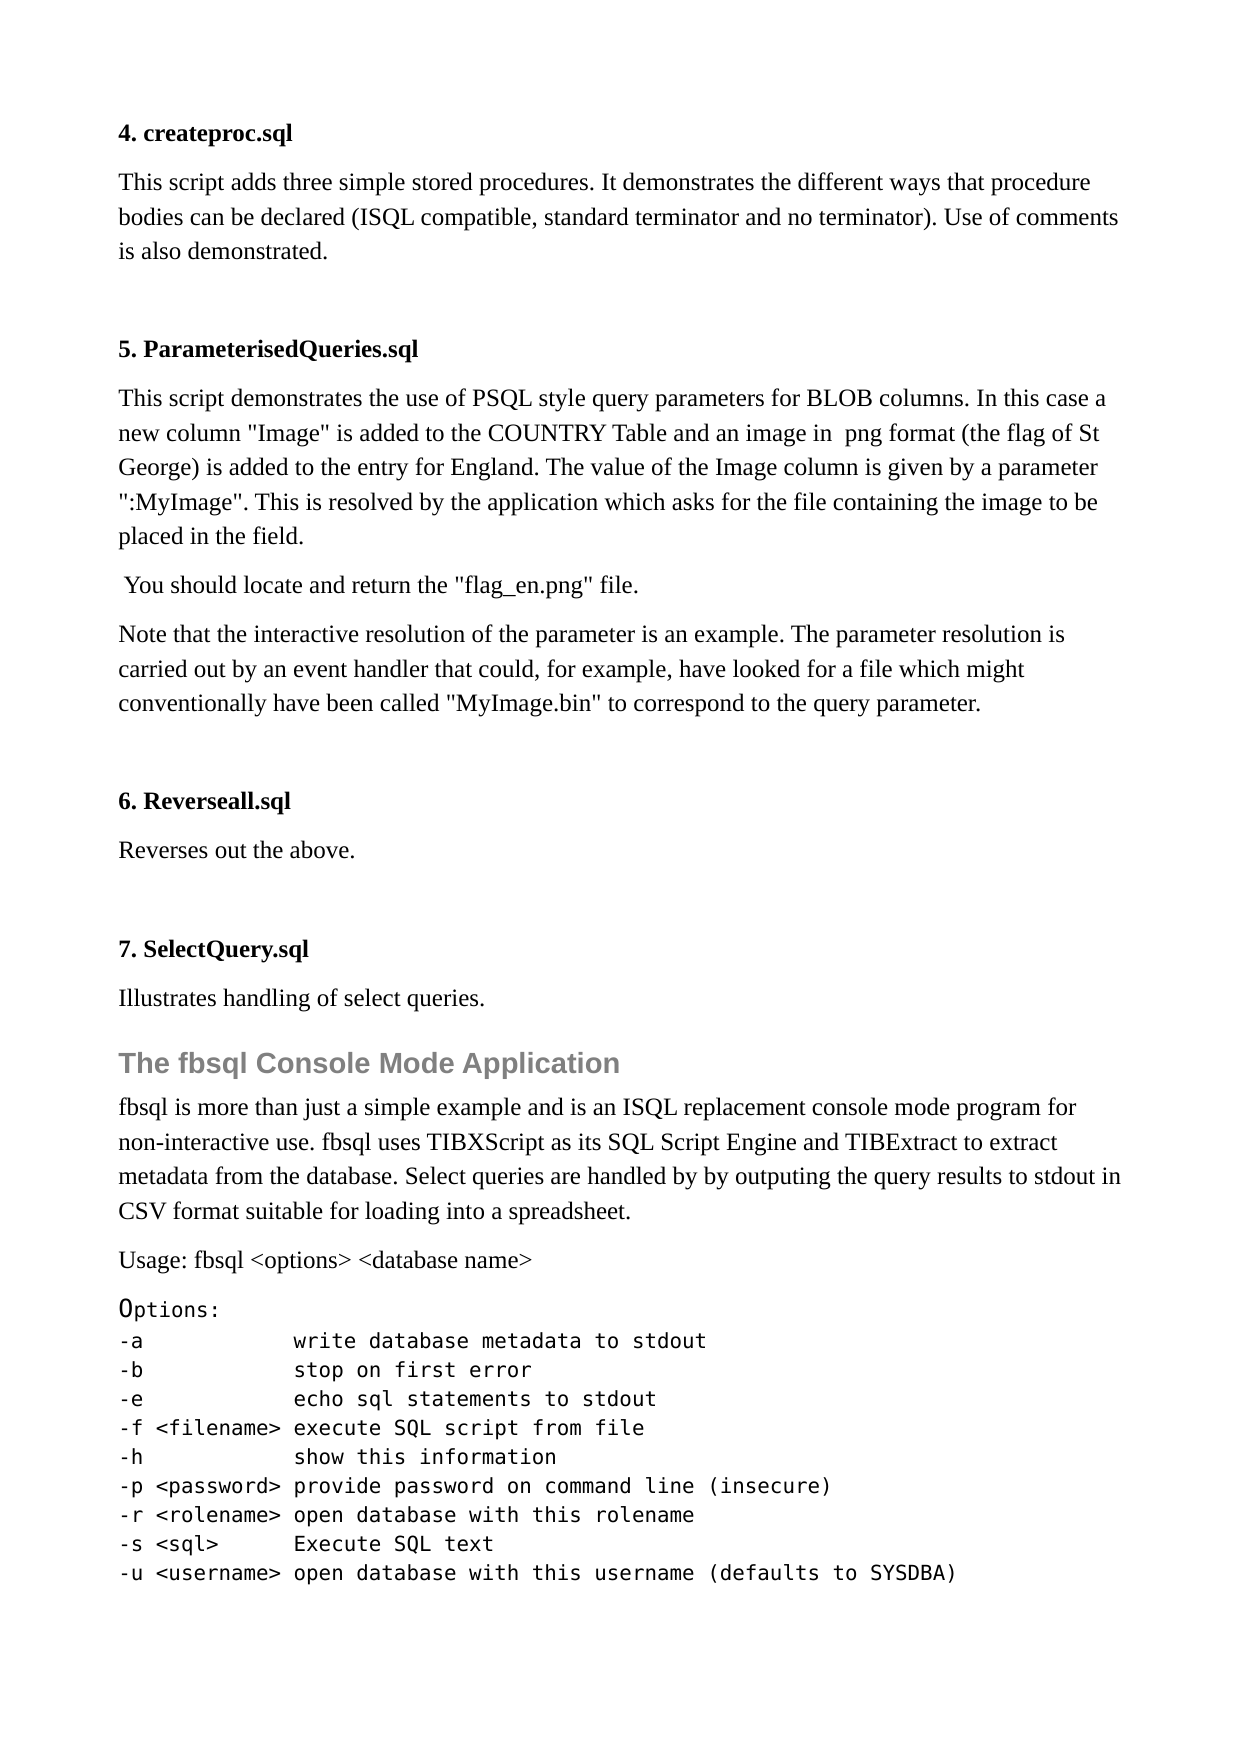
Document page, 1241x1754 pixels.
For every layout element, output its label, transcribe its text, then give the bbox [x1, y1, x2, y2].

text -f <filename> execute SQL script from file [118, 1416, 1122, 1440]
text Options: [118, 1294, 1122, 1323]
subtitle The fbsql Console Mode Application [118, 1046, 1122, 1080]
text -e echo sql statements to stdout [118, 1387, 1122, 1411]
text Usage: fbsql <options> <database name> [118, 1245, 1122, 1274]
text This script demonstrates the use of PSQL style query parameters for BLOB columns. In this case a new column "Image" is added to the COUNTRY Table and an image in png format (the flag of St George) is added to the entry for England. The value of the Image column is given by a parameter ":MyImage". This is resolved by the application which asks for the file containing the image to be placed in the field. [118, 383, 1122, 550]
text -s <sql> Execute SQL text [118, 1532, 1122, 1557]
text -r <rolename> open database with this rolename [118, 1503, 1122, 1528]
text -a write database metadata to stdout [118, 1329, 1122, 1353]
text 5. ParameterisedQueries.sql [118, 334, 1122, 363]
text -p <password> provide password on command line (insecure) [118, 1474, 1122, 1498]
text 6. Reverseall.sql [118, 786, 1122, 815]
text You should locate and return the "flag_en.png" file. [118, 570, 1122, 599]
text Note that the interactive resolution of the parameter is an example. The parameter resolution is carried out by an event handler that could, for example, have looked for a file which might conventionally have been called "MyImage.bin" to correspond to the query parameter. [118, 619, 1122, 717]
text 7. SelectQuery.sql [118, 934, 1122, 962]
text Reverses out the above. [118, 836, 1122, 864]
text This script adds three simple stored procedures. It demonstrates the different ways that procedure bodies can be declared (ISQL compatible, standard terminator and no terminator). Use of comments is also demonstrated. [118, 167, 1122, 265]
text -h show this information [118, 1445, 1122, 1469]
text 4. createproc.sql [118, 118, 1122, 147]
text -u <username> open database with this username (defaults to SYSDBA) [118, 1561, 1122, 1586]
text -b stop on first error [118, 1358, 1122, 1382]
text Illustrates handling of select queries. [118, 983, 1122, 1011]
text fbsql is more than just a simple example and is an ISQL replacement console mode program for non-interactive use. fbsql uses TIBXScript as its SQL Script Engine and TIBExtract to extract metadata from the database. Select queries are handled by by outputing the query results to stdout in CSV format suitable for loading into a spreadsheet. [118, 1092, 1122, 1224]
